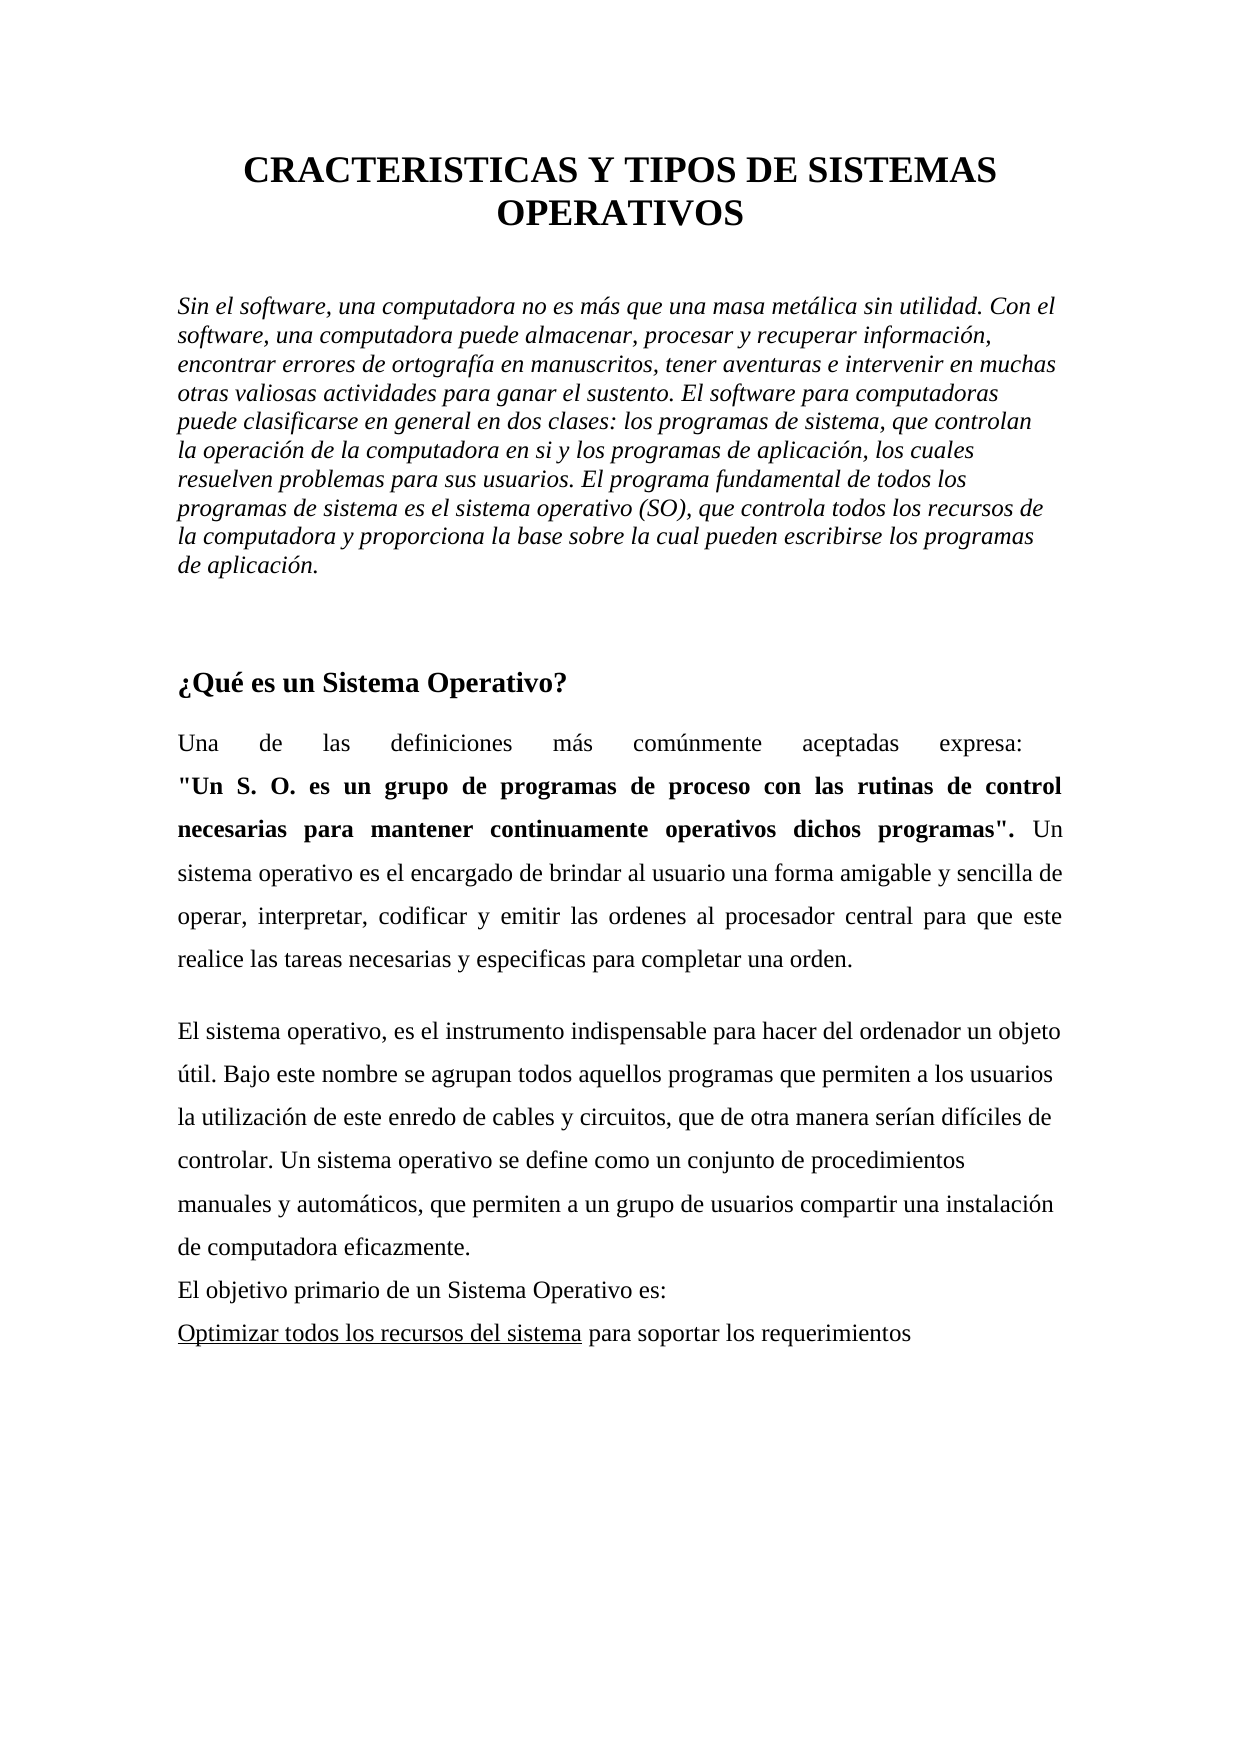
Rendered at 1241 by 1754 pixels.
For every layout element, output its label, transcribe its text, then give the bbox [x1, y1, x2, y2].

text la operación de la computadora en si y los programas de aplicación, los cuales resuelven problemas para sus usuarios. El programa fundamental de todos los programas de sistema es el sistema operativo (SO), que controla todos los recursos de la computadora y proporciona la base sobre la cual pueden escribirse los programas de aplicación. [177, 435, 1063, 579]
text CRACTERISTICAS Y TIPOS DE SISTEMAS OPERATIVOS [177, 148, 1063, 234]
text Sin el software, una computadora no es más que una masa metálica sin utilidad. Con el software, una computadora puede almacenar, procesar y recuperar información, encontrar errores de ortografía en manuscritos, tener aventuras e intervenir en muchas otras valiosas actividades para ganar el sustento. El software para computadoras puede clasificarse en general en dos clases: los programas de sistema, que controlan [177, 291, 1063, 435]
text Una de las definiciones más comúnmente aceptadas expresa: "Un S. O. es un grupo de programas de proceso con las rutinas de control necesarias para mantener continuamente operativos dichos programas". Un sistema operativo es el encargado de brindar al usuario una forma amigable y sencilla de operar, interpretar, codificar y emitir las ordenes al procesador central para que este realice las tareas necesarias y especificas para completar una orden. [177, 728, 1063, 973]
text El sistema operativo, es el instrumento indispensable para hacer del ordenador un objeto útil. Bajo este nombre se agrupan todos aquellos programas que permiten a los usuarios la utilización de este enredo de cables y circuitos, que de otra manera serían difíciles de controlar. Un sistema operativo se define como un conjunto de procedimientos manuales y automáticos, que permiten a un grupo de usuarios compartir una instalación de computadora eficazmente. El objetivo primario de un Sistema Operativo es: Optimizar todos los recursos del sistema para soportar los requerimientos [177, 1016, 1063, 1347]
text ¿Qué es un Sistema Operativo? [177, 666, 1063, 699]
